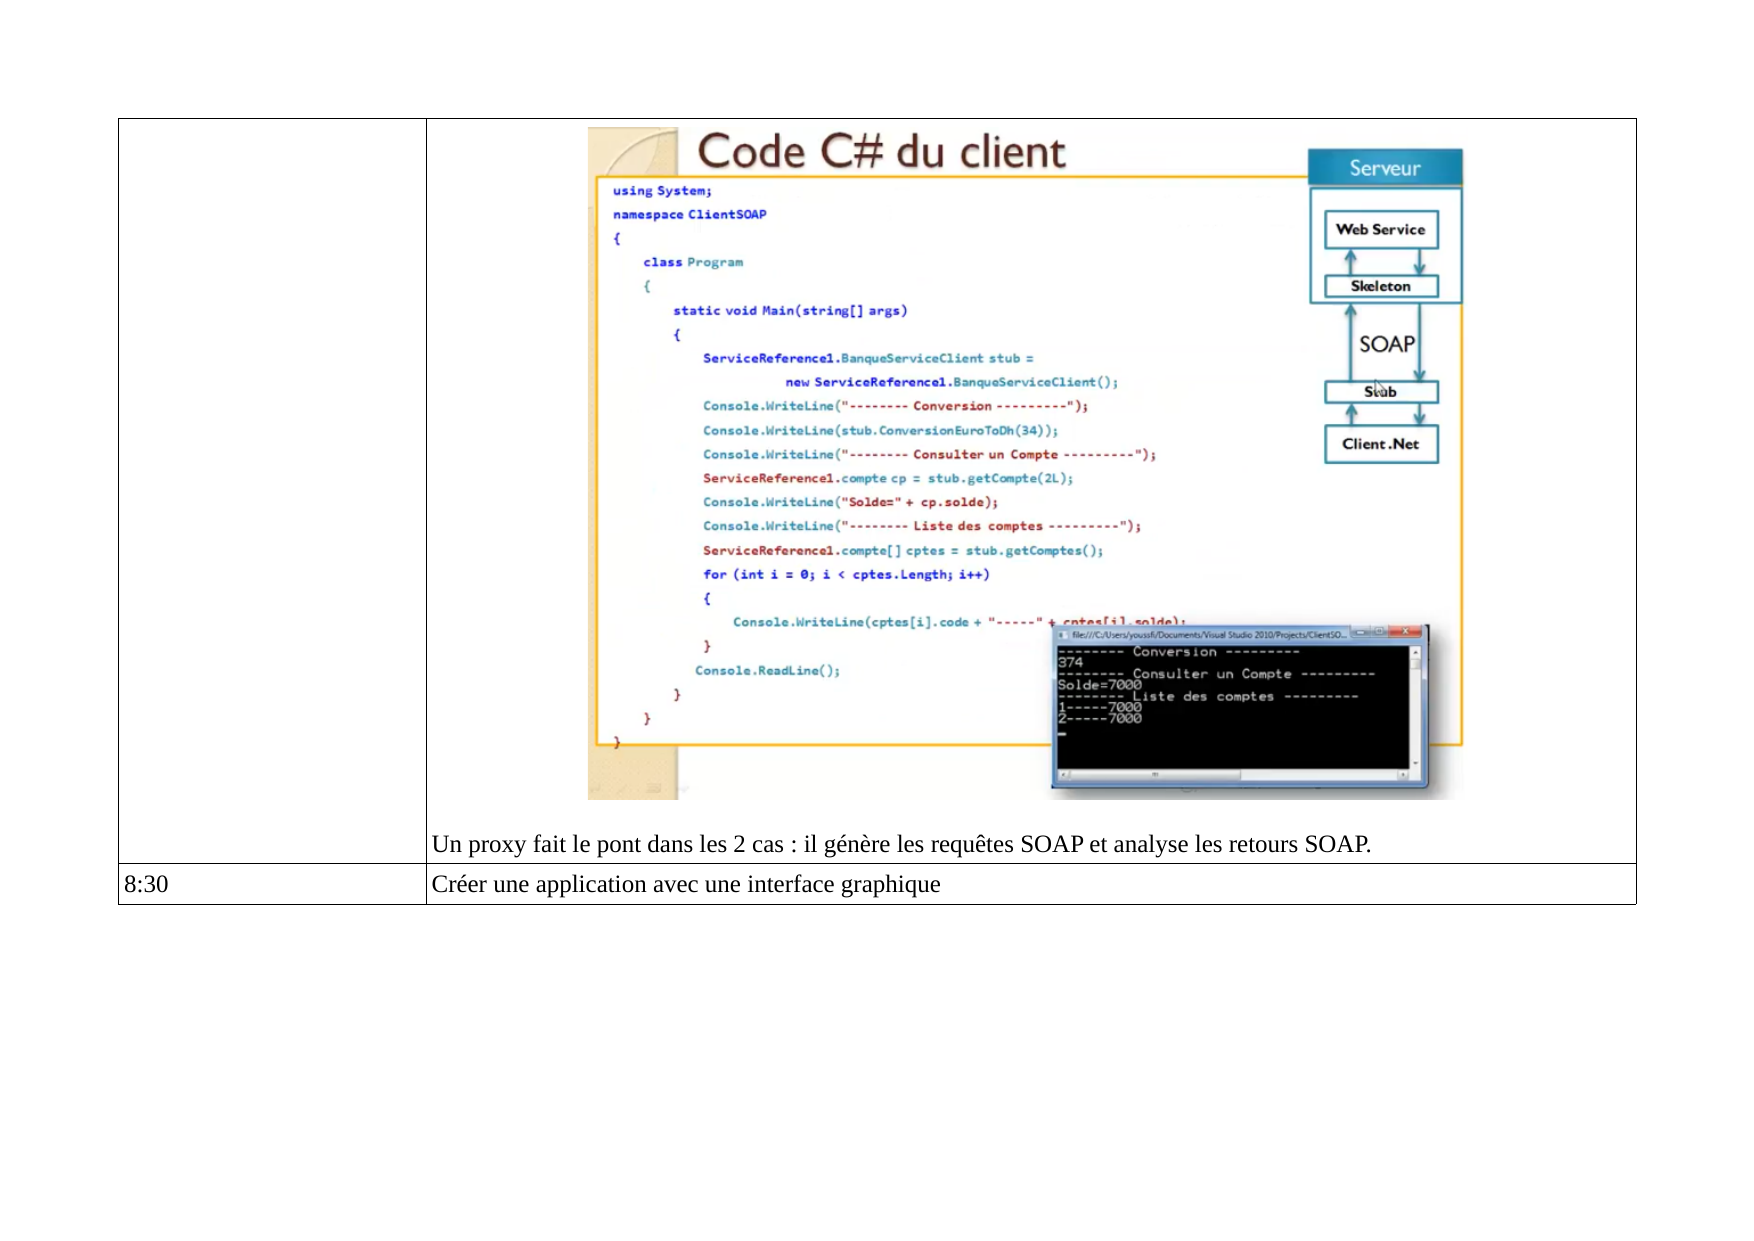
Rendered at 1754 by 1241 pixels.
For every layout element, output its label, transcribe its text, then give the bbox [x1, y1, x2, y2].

picture [587, 127, 1469, 800]
table_cell Un proxy fait le pont dans les 2 cas : il génère les requêtes SOAP et analyse les retours SOAP. [427, 119, 1636, 863]
table_cell Créer une application avec une interface graphique [427, 864, 1636, 903]
table_cell 8:30 [119, 864, 426, 903]
table_cell [119, 119, 426, 863]
